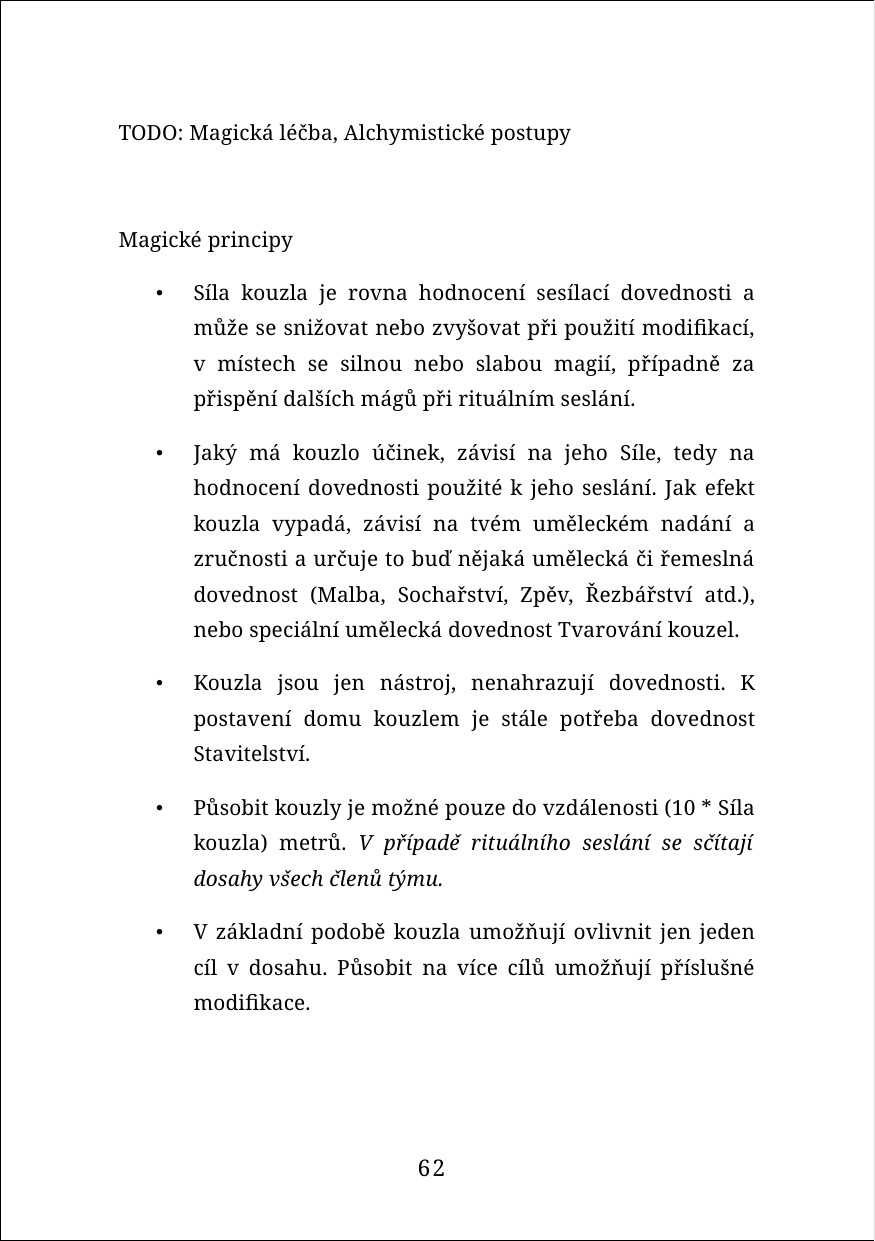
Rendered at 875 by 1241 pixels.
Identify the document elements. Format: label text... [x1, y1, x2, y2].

list Působit kouzly je možné pouze do vzdálenosti (10 * Síla kouzla) metrů. V případě rituálního seslání se sčítají dosahy všech členů týmu. [156, 793, 756, 892]
list Síla kouzla je rovna hodnocení sesílací dovednosti a může se snižovat nebo zvyšovat při použití modifikací, v místech se silnou nebo slabou magií, případně za přispění dalších mágů při rituálním seslání. [156, 278, 756, 413]
text Magické principy [118, 225, 756, 253]
list V základní podobě kouzla umožňují ovlivnit jen jeden cíl v dosahu. Působit na více cílů umožňují příslušné modifikace. [156, 917, 756, 1017]
text TODO: Magická léčba, Alchymistické postupy [118, 118, 756, 147]
list Kouzla jsou jen nástroj, nenahrazují dovednosti. K postavení domu kouzlem je stále potřeba dovednost Stavitelství. [156, 668, 756, 768]
list Jaký má kouzlo účinek, závisí na jeho Síle, tedy na hodnocení dovednosti použité k jeho seslání. Jak efekt kouzla vypadá, závisí na tvém uměleckém nadání a zručnosti a určuje to buď nějaká umělecká či řemeslná dovednost (Malba, Sochařství, Zpěv, Řezbářství atd.), nebo speciální umělecká dovednost Tvarování kouzel. [156, 438, 756, 644]
